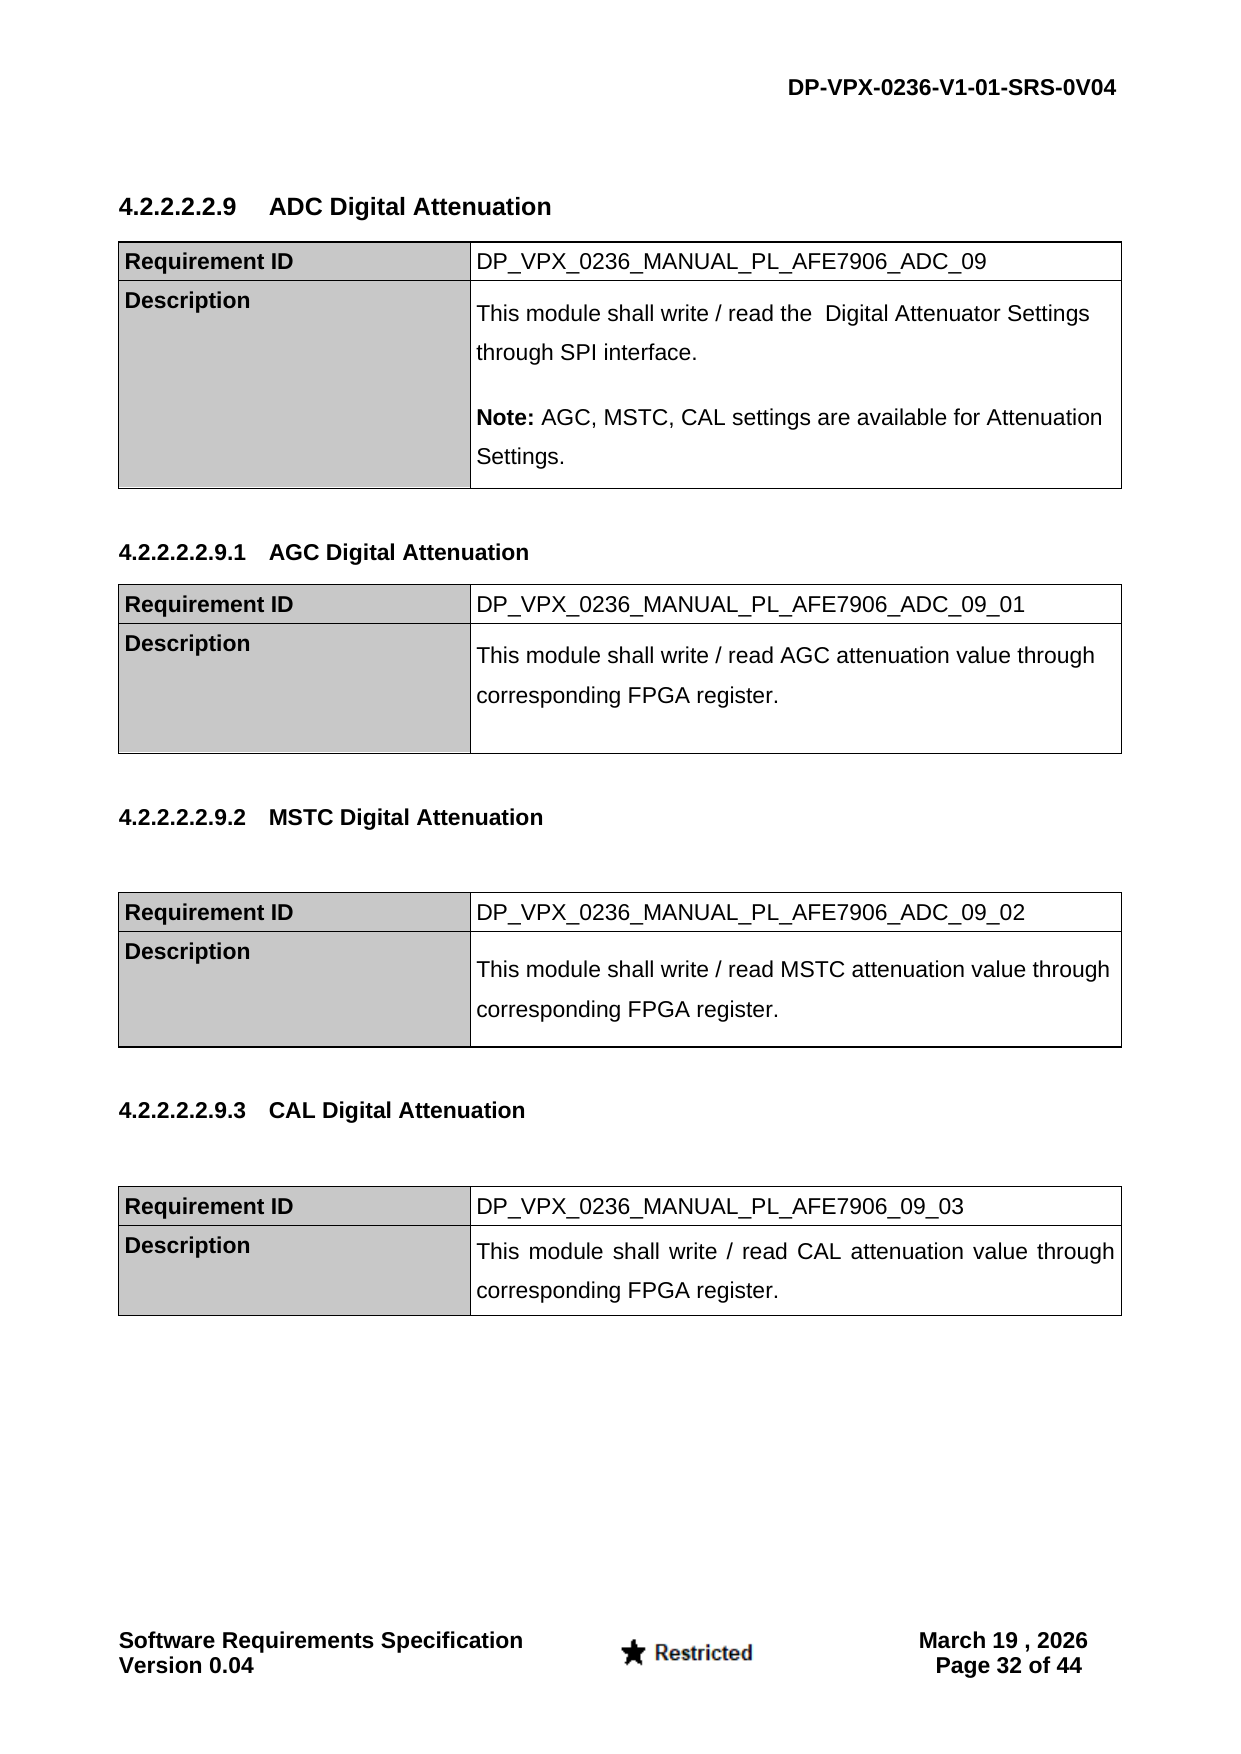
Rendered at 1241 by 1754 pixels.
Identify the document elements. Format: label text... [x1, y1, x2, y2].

subtitle MSTC Digital Attenuation [118, 803, 1122, 830]
table_cell This module shall write / read AGC attenuation value through corresponding FPGA register. [471, 624, 1121, 752]
table_cell Description [119, 281, 470, 487]
table_header DP_VPX_0236_MANUAL_PL_AFE7906_ADC_09_02 [471, 893, 1121, 931]
table_cell This module shall write / read CAL attenuation value through corresponding FPGA register. [471, 1226, 1121, 1315]
table_header Requirement ID [119, 893, 470, 931]
subtitle AGC Digital Attenuation [118, 538, 1122, 565]
table_header DP_VPX_0236_MANUAL_PL_AFE7906_ADC_09 [471, 243, 1121, 280]
table_header Requirement ID [119, 1187, 470, 1225]
table_header DP_VPX_0236_MANUAL_PL_AFE7906_09_03 [471, 1187, 1121, 1225]
picture [611, 1630, 766, 1675]
subtitle CAL Digital Attenuation [118, 1097, 1122, 1124]
table_cell Description [119, 624, 470, 752]
table_header DP_VPX_0236_MANUAL_PL_AFE7906_ADC_09_01 [471, 585, 1121, 623]
table_header Requirement ID [119, 585, 470, 623]
table_header Requirement ID [119, 243, 470, 280]
table_cell Description [119, 932, 470, 1046]
table_cell Description [119, 1226, 470, 1315]
table_cell This module shall write / read MSTC attenuation value through corresponding FPGA register. [471, 932, 1121, 1046]
subtitle ADC Digital Attenuation [118, 192, 1122, 221]
table_cell This module shall write / read the Digital Attenuator Settings through SPI interface. Note: AGC, MSTC, CAL settings are available for Attenuation Settings. [471, 281, 1121, 487]
